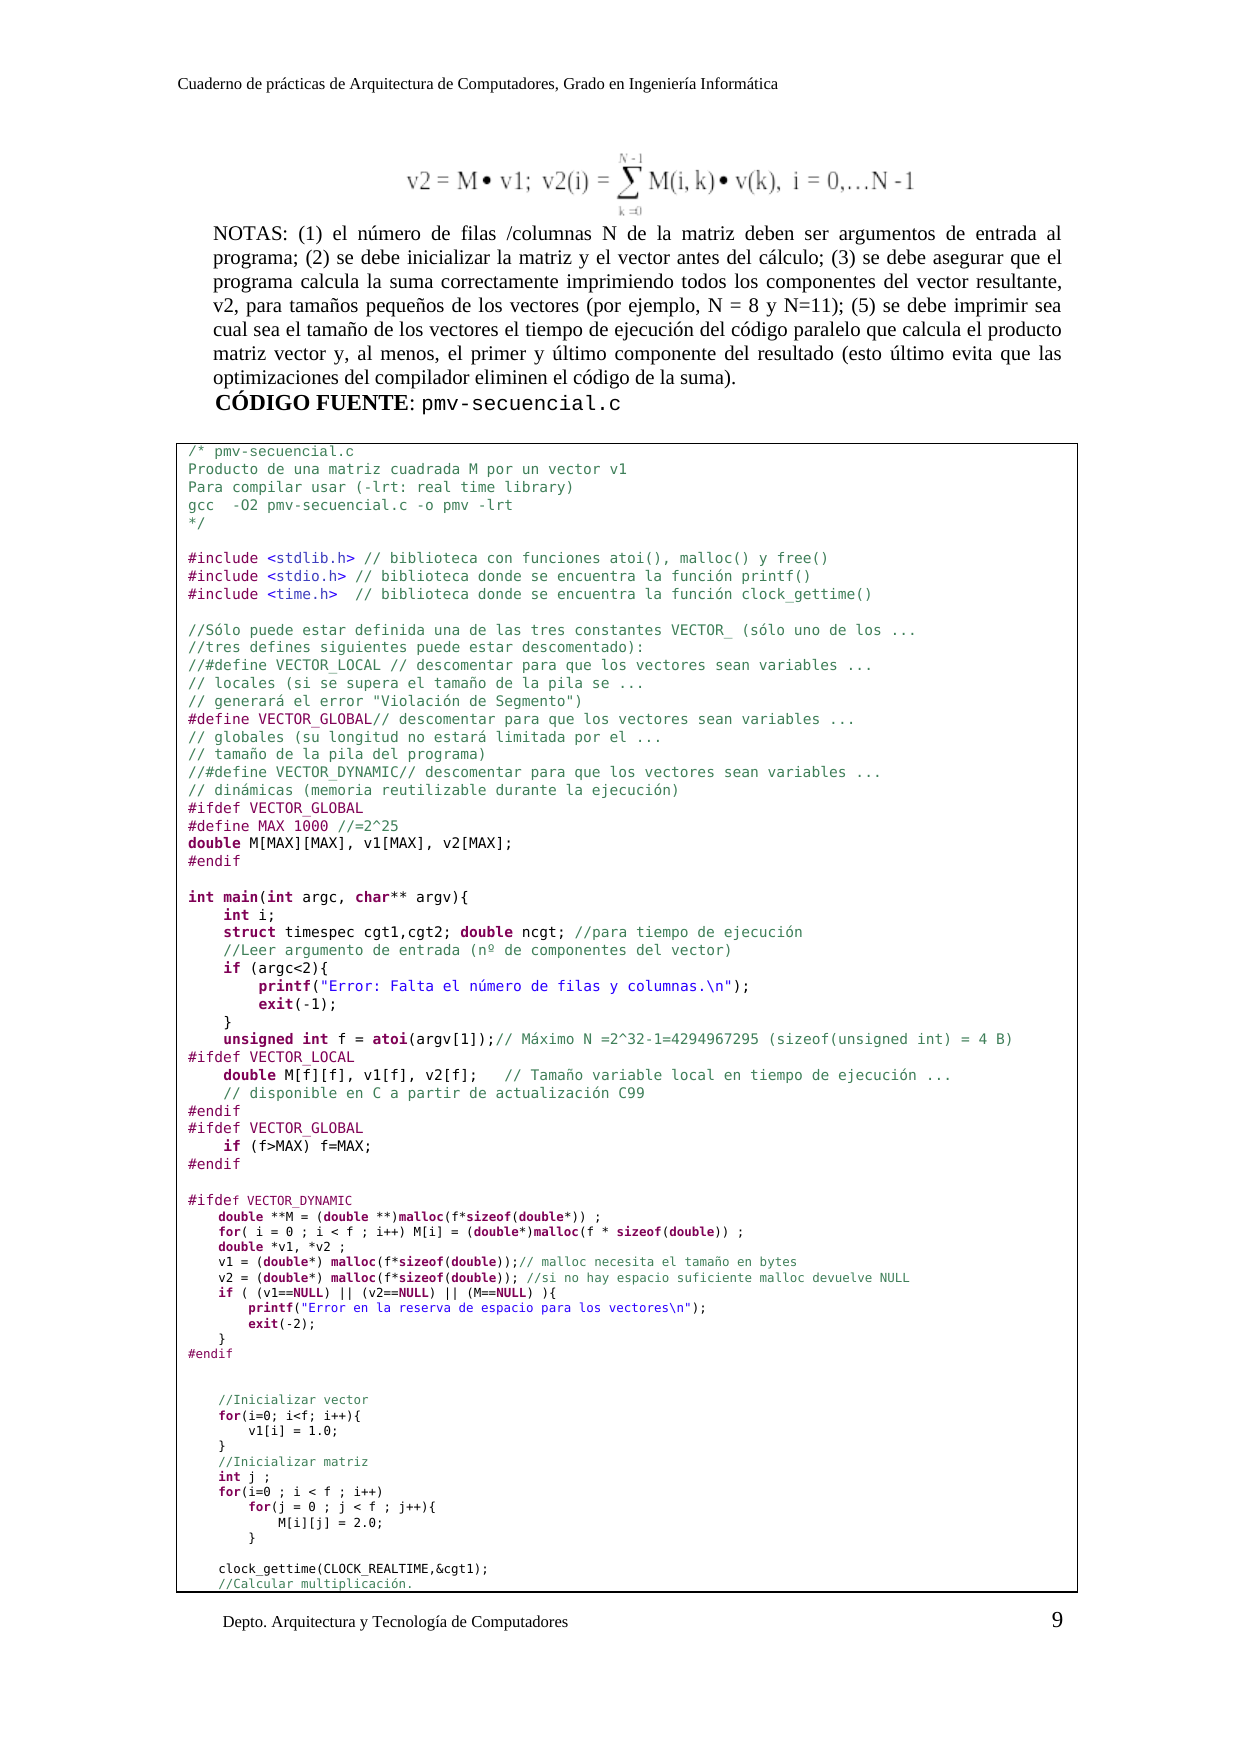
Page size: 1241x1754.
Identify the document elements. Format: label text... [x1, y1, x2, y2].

text NOTAS: (1) el número de filas /columnas N de la matriz deben ser argumentos de entrada al programa; (2) se debe inicializar la matriz y el vector antes del cálculo; (3) se debe asegurar que el programa calcula la suma correctamente imprimiendo todos los componentes del vector resultante, v2, para tamaños pequeños de los vectores (por ejemplo, N = 8 y N=11); (5) se debe imprimir sea cual sea el tamaño de los vectores el tiempo de ejecución del código paralelo que calcula el producto matriz vector y, al menos, el primer y último componente del resultado (esto último evita que las optimizaciones del compilador eliminen el código de la suma). [213, 221, 1063, 389]
table_header /* pmv-secuencial.c Producto de una matriz cuadrada M por un vector v1 Para compilar usar (-lrt: real time library) gcc -O2 pmv-secuencial.c -o pmv -lrt */ #include <stdlib.h> // biblioteca con funciones atoi(), malloc() y free() #include <stdio.h> // biblioteca donde se encuentra la función printf() #include <time.h> // biblioteca donde se encuentra la función clock_gettime() //Sólo puede estar definida una de las tres constantes VECTOR_ (sólo uno de los ... //tres defines siguientes puede estar descomentado): //#define VECTOR_LOCAL // descomentar para que los vectores sean variables ... // locales (si se supera el tamaño de la pila se ... // generará el error "Violación de Segmento") #define VECTOR_GLOBAL// descomentar para que los vectores sean variables ... // globales (su longitud no estará limitada por el ... // tamaño de la pila del programa) //#define VECTOR_DYNAMIC// descomentar para que los vectores sean variables ... // dinámicas (memoria reutilizable durante la ejecución) #ifdef VECTOR_GLOBAL #define MAX 1000 //=2^25 double M[MAX][MAX], v1[MAX], v2[MAX]; #endif int main(int argc, char** argv){ int i; struct timespec cgt1,cgt2; double ncgt; //para tiempo de ejecución //Leer argumento de entrada (nº de componentes del vector) if (argc<2){ printf("Error: Falta el número de filas y columnas.\n"); exit(-1); } unsigned int f = atoi(argv[1]);// Máximo N =2^32-1=4294967295 (sizeof(unsigned int) = 4 B) #ifdef VECTOR_LOCAL double M[f][f], v1[f], v2[f]; // Tamaño variable local en tiempo de ejecución ... // disponible en C a partir de actualización C99 #endif #ifdef VECTOR_GLOBAL if (f>MAX) f=MAX; #endif #ifdef VECTOR_DYNAMIC double **M = (double **)malloc(f*sizeof(double*)) ; for( i = 0 ; i < f ; i++) M[i] = (double*)malloc(f * sizeof(double)) ; double *v1, *v2 ; v1 = (double*) malloc(f*sizeof(double));// malloc necesita el tamaño en bytes v2 = (double*) malloc(f*sizeof(double)); //si no hay espacio suficiente malloc devuelve NULL if ( (v1==NULL) || (v2==NULL) || (M==NULL) ){ printf("Error en la reserva de espacio para los vectores\n"); exit(-2); } #endif //Inicializar vector for(i=0; i<f; i++){ v1[i] = 1.0; } //Inicializar matriz int j ; for(i=0 ; i < f ; i++) for(j = 0 ; j < f ; j++){ M[i][j] = 2.0; } clock_gettime(CLOCK_REALTIME,&cgt1); //Calcular multiplicación. [177, 444, 1077, 1591]
text CÓDIGO FUENTE: pmv-secuencial.c [215, 389, 1063, 417]
